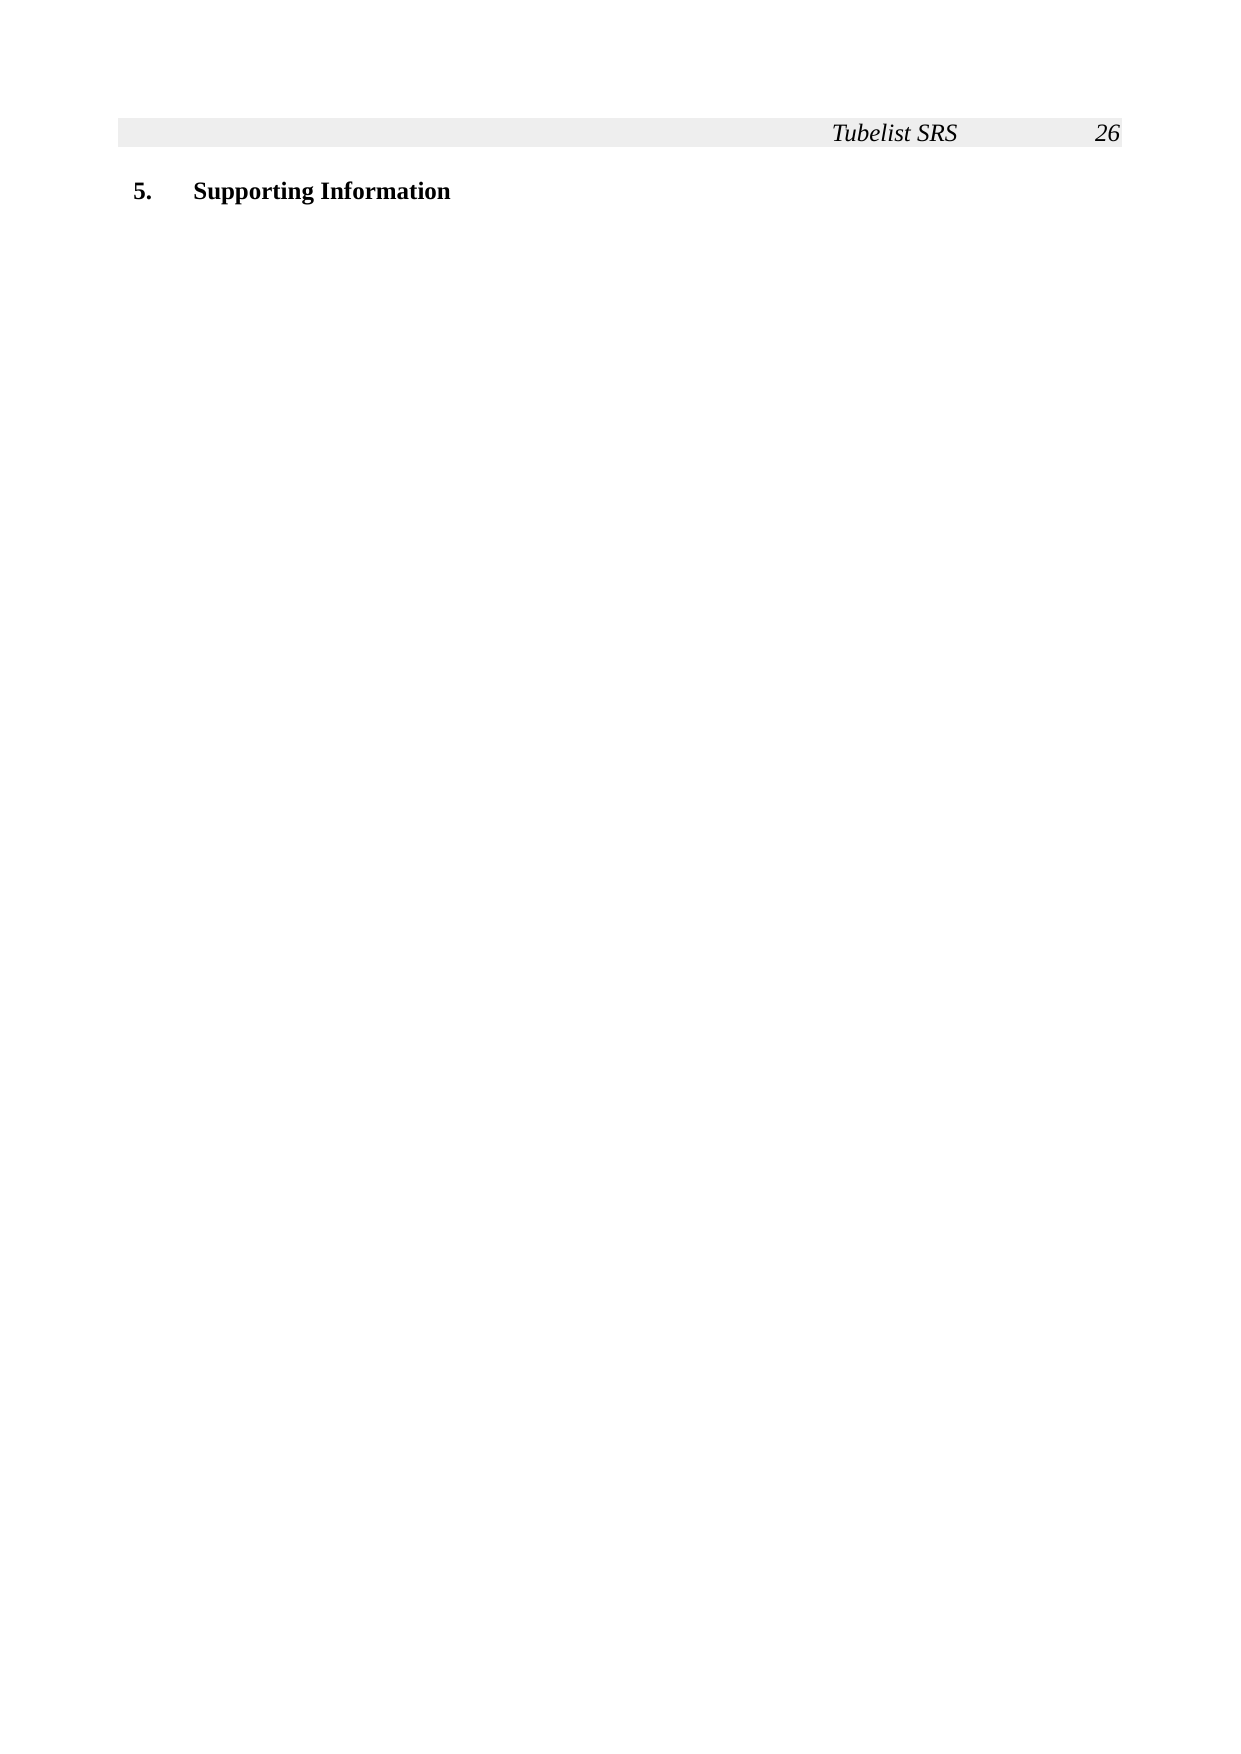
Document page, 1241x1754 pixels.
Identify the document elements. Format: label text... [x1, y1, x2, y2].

list Supporting Information [133, 176, 1122, 205]
